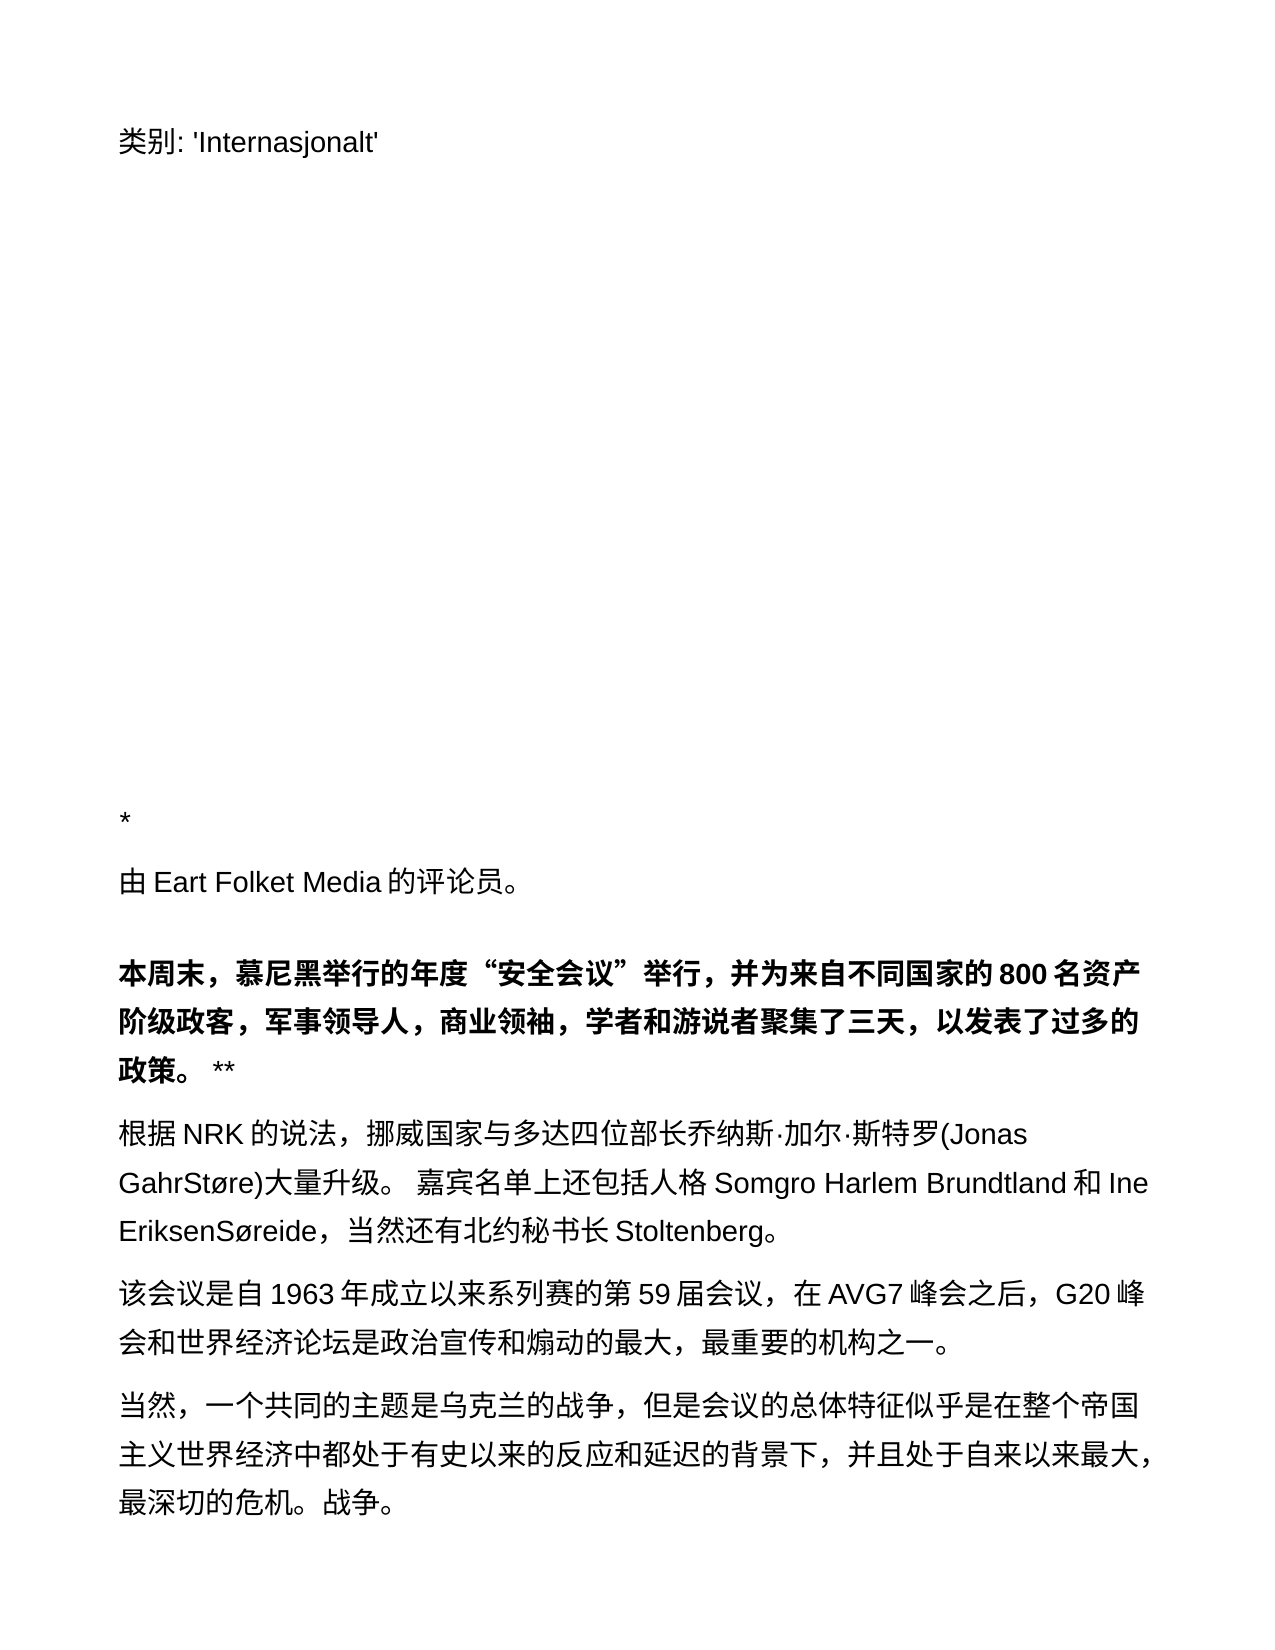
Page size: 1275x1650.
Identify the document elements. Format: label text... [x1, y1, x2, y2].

text * [118, 181, 1157, 839]
text 当然，一个共同的主题是乌克兰的战争，但是会议的总体特征似乎是在整个帝国主义世界经济中都处于有史以来的反应和延迟的背景下，并且处于自来以来最大，最深切的危机。战争。 [118, 1382, 1157, 1522]
text 根据NRK的说法，挪威国家与多达四位部长乔纳斯·加尔·斯特罗(Jonas GahrStøre)大量升级。 嘉宾名单上还包括人格Somgro Harlem Brundtland和Ine EriksenSøreide，当然还有北约秘书长Stoltenberg。 [118, 1111, 1157, 1250]
text 该会议是自1963年成立以来系列赛的第59届会议，在AVG7峰会之后，G20峰会和世界经济论坛是政治宣传和煽动的最大，最重要的机构之一。 [118, 1271, 1157, 1362]
text 由Eart Folket Media的评论员。 [118, 858, 1157, 901]
text 本周末，慕尼黑举行的年度“安全会议”举行，并为来自不同国家的800名资产阶级政客，军事领导人，商业领袖，学者和游说者聚集了三天，以发表了过多的政策。 ** [118, 950, 1157, 1090]
text 类别: 'Internasjonalt' [118, 118, 1157, 160]
